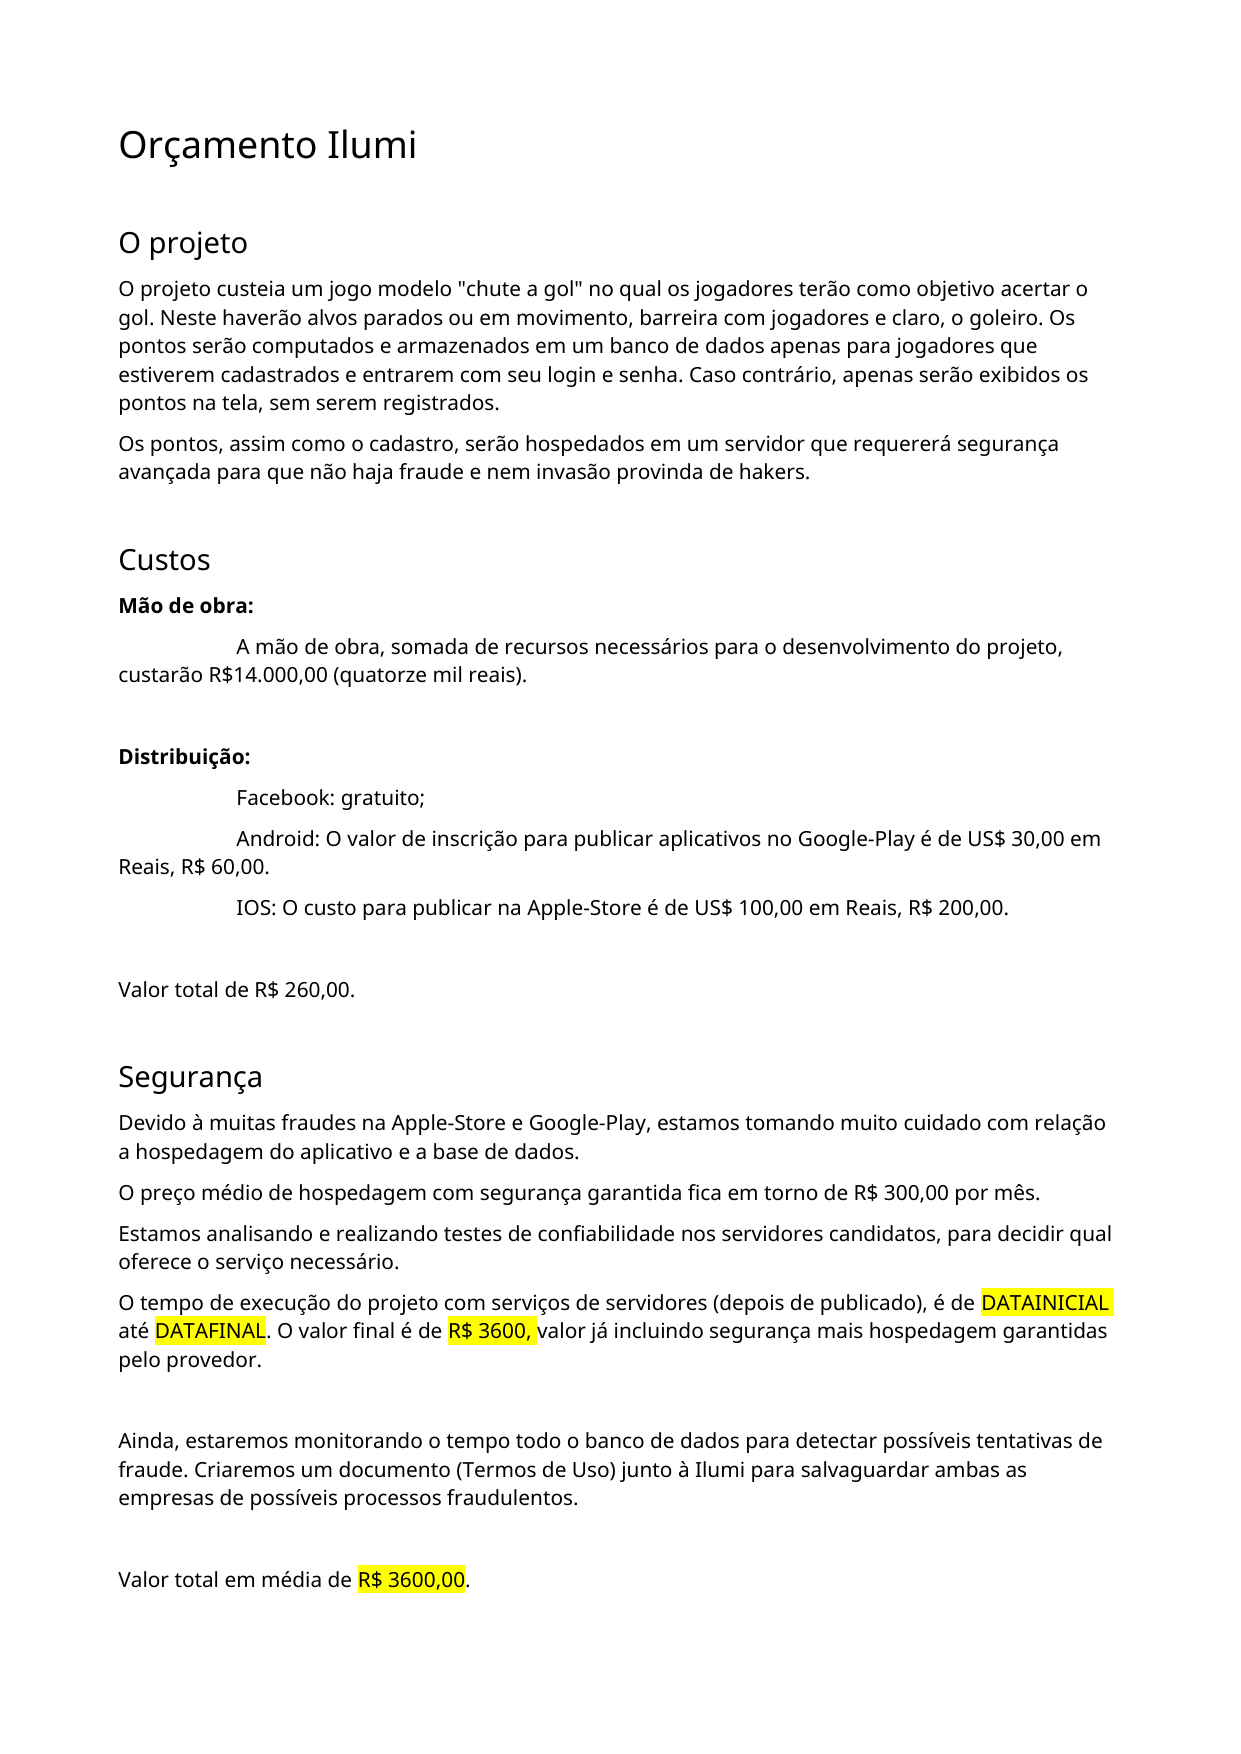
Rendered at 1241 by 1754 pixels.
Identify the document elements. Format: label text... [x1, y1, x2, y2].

text Android: O valor de inscrição para publicar aplicativos no Google-Play é de US$ 30,00 em Reais, R$ 60,00. [118, 824, 1122, 881]
text Valor total em média de R$ 3600,00. [118, 1565, 1122, 1593]
text Custos [118, 539, 1122, 579]
text Facebook: gratuito; [118, 783, 1122, 811]
text O preço médio de hospedagem com segurança garantida fica em torno de R$ 300,00 por mês. [118, 1178, 1122, 1206]
text IOS: O custo para publicar na Apple-Store é de US$ 100,00 em Reais, R$ 200,00. [118, 893, 1122, 922]
text A mão de obra, somada de recursos necessários para o desenvolvimento do projeto, custarão R$14.000,00 (quatorze mil reais). [118, 632, 1122, 689]
text Os pontos, assim como o cadastro, serão hospedados em um servidor que requererá segurança avançada para que não haja fraude e nem invasão provinda de hakers. [118, 429, 1122, 486]
text O projeto custeia um jogo modelo "chute a gol" no qual os jogadores terão como objetivo acertar o gol. Neste haverão alvos parados ou em movimento, barreira com jogadores e claro, o goleiro. Os pontos serão computados e armazenados em um banco de dados apenas para jogadores que estiverem cadastrados e entrarem com seu login e senha. Caso contrário, apenas serão exibidos os pontos na tela, sem serem registrados. [118, 274, 1122, 417]
text Devido à muitas fraudes na Apple-Store e Google-Play, estamos tomando muito cuidado com relação a hospedagem do aplicativo e a base de dados. [118, 1108, 1122, 1165]
text Distribuição: [118, 742, 1122, 770]
text O tempo de execução do projeto com serviços de servidores (depois de publicado), é de DATAINICIAL até DATAFINAL. O valor final é de R$ 3600, valor já incluindo segurança mais hospedagem garantidas pelo provedor. [118, 1288, 1122, 1373]
text Segurança [118, 1056, 1122, 1096]
text Mão de obra: [118, 591, 1122, 619]
text Ainda, estaremos monitorando o tempo todo o banco de dados para detectar possíveis tentativas de fraude. Criaremos um documento (Termos de Uso) junto à Ilumi para salvaguardar ambas as empresas de possíveis processos fraudulentos. [118, 1426, 1122, 1512]
text Valor total de R$ 260,00. [118, 975, 1122, 1003]
text O projeto [118, 222, 1122, 262]
text Orçamento Ilumi [118, 118, 1122, 169]
text Estamos analisando e realizando testes de confiabilidade nos servidores candidatos, para decidir qual oferece o serviço necessário. [118, 1219, 1122, 1276]
